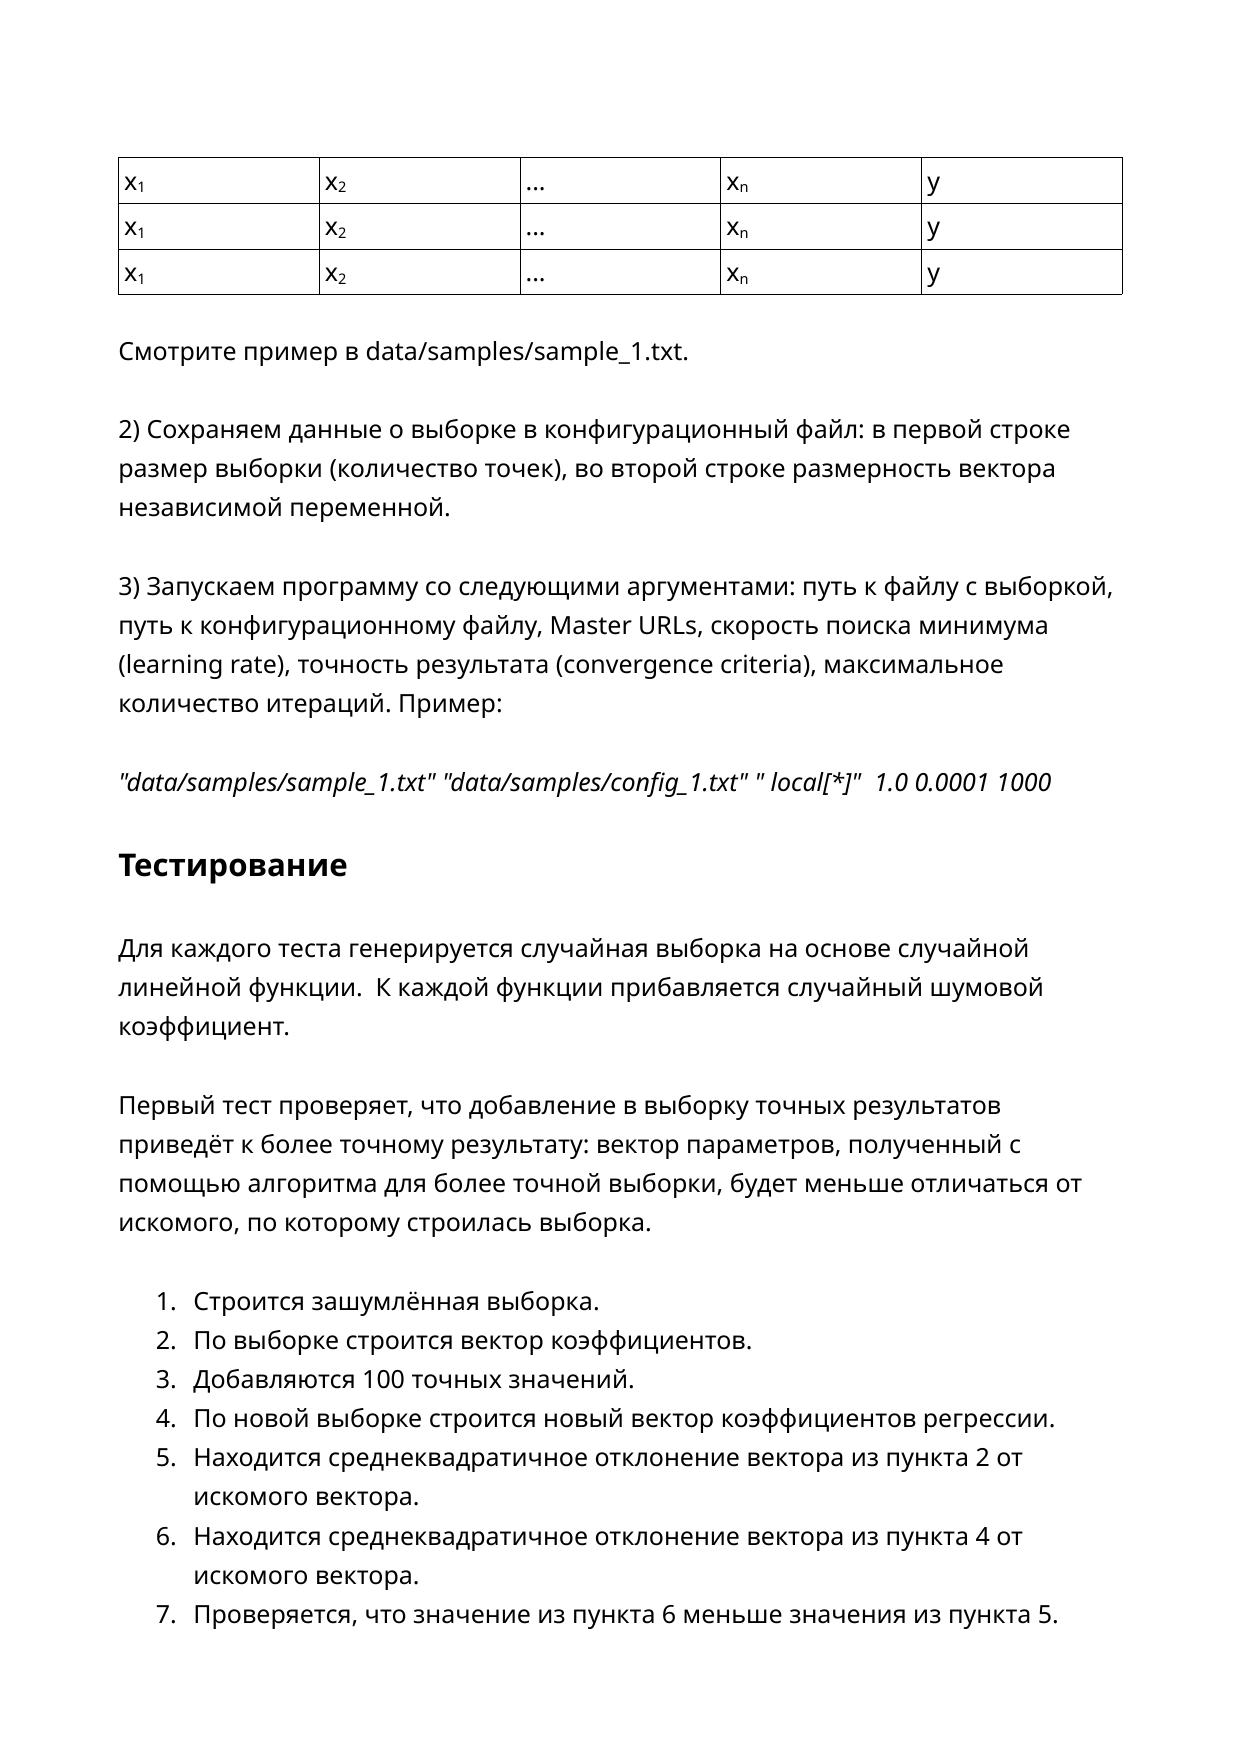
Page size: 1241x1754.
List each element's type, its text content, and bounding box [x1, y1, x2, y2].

list Находится среднеквадратичное отклонение вектора из пункта 2 от искомого вектора. [156, 1440, 1122, 1513]
table_header x1 [119, 158, 319, 203]
table_header x2 [320, 158, 520, 203]
list Добавляются 100 точных значений. [156, 1362, 1122, 1396]
text Для каждого теста генерируется случайная выборка на основе случайной линейной функции. К каждой функции прибавляется случайный шумовой коэффициент. [118, 931, 1122, 1043]
table_cell x2 [320, 204, 520, 248]
table_cell x1 [119, 204, 319, 248]
table_cell ... [521, 204, 720, 248]
text "data/samples/sample_1.txt" "data/samples/config_1.txt" " local[*]" 1.0 0.0001 1000 [118, 764, 1122, 798]
text Первый тест проверяет, что добавление в выборку точных результатов приведёт к более точному результату: вектор параметров, полученный с помощью алгоритма для более точной выборки, будет меньше отличаться от искомого, по которому строилась выборка. [118, 1087, 1122, 1239]
list Строится зашумлённая выборка. [156, 1283, 1122, 1317]
list Находится среднеквадратичное отклонение вектора из пункта 4 от искомого вектора. [156, 1518, 1122, 1591]
text 3) Запускаем программу со следующими аргументами: путь к файлу с выборкой, путь к конфигурационному файлу, Master URLs, скорость поиска минимума (learning rate), точность результата (convergence criteria), максимальное количество итераций. Пример: [118, 568, 1122, 720]
table_header y [922, 158, 1122, 203]
text Смотрите пример в data/samples/sample_1.txt. [118, 333, 1122, 367]
text 2) Сохраняем данные о выборке в конфигурационный файл: в первой строке размер выборки (количество точек), во второй строке размерность вектора независимой переменной. [118, 412, 1122, 524]
list По новой выборке строится новый вектор коэффициентов регрессии. [156, 1401, 1122, 1435]
table_header ... [521, 158, 720, 203]
table_cell x1 [119, 250, 319, 294]
table_cell xn [721, 250, 921, 294]
table_cell x2 [320, 250, 520, 294]
list По выборке строится вектор коэффициентов. [156, 1322, 1122, 1356]
table_cell y [922, 250, 1122, 294]
text Тестирование [118, 843, 1122, 885]
table_cell y [922, 204, 1122, 248]
list Проверяется, что значение из пункта 6 меньше значения из пункта 5. [156, 1597, 1122, 1631]
table_cell ... [521, 250, 720, 294]
table_header xn [721, 158, 921, 203]
table_cell xn [721, 204, 921, 248]
